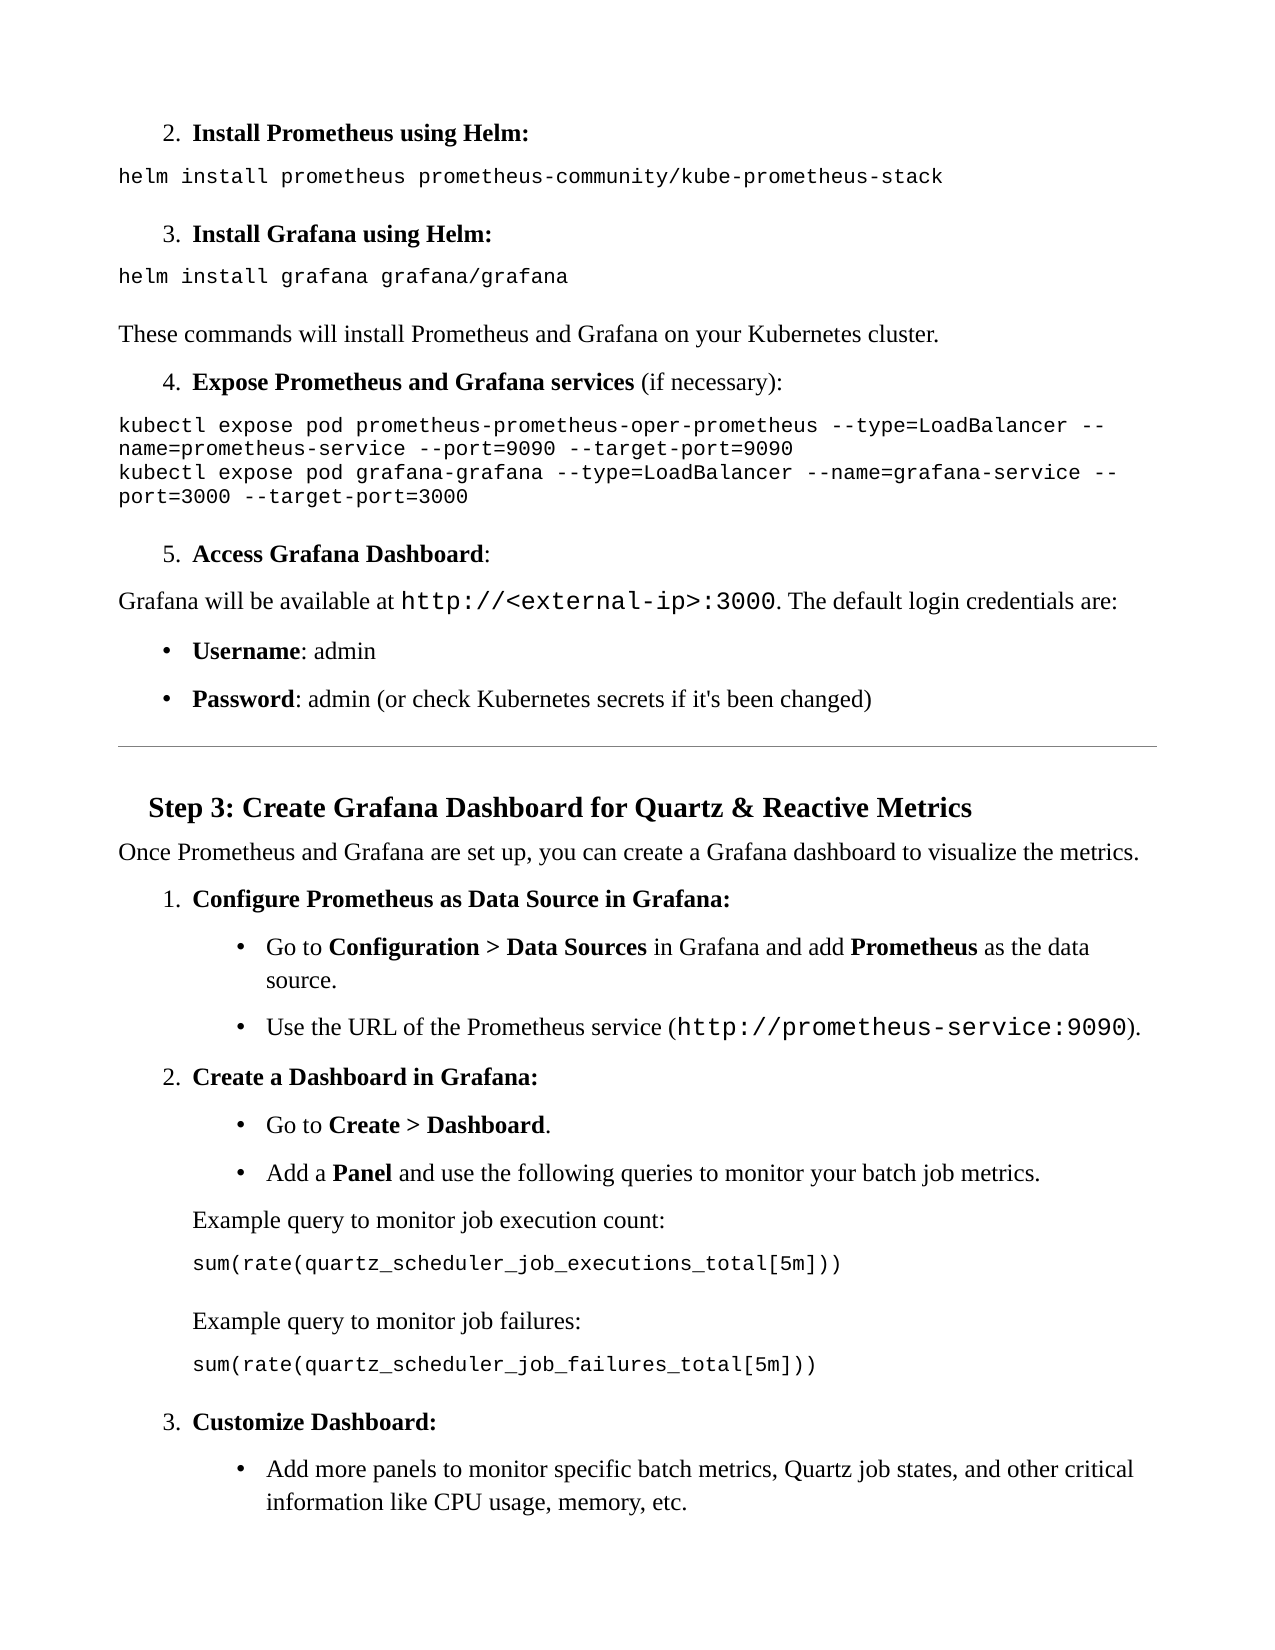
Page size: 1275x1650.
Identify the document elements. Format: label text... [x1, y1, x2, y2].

list Customize Dashboard: [162, 1407, 1157, 1435]
list Add more panels to monitor specific batch metrics, Quartz job states, and other critical information like CPU usage, memory, etc. [236, 1454, 1157, 1516]
list Example query to monitor job failures: [162, 1306, 1157, 1335]
list Go to Configuration > Data Sources in Grafana and add Prometheus as the data source. [236, 932, 1157, 993]
text helm install prometheus prometheus-community/kube-prometheus-stack [118, 166, 1157, 189]
list Password: admin (or check Kubernetes secrets if it's been changed) [162, 684, 1157, 713]
list Install Grafana using Helm: [162, 219, 1157, 248]
list sum(rate(quartz_scheduler_job_executions_total[5m])) [162, 1253, 1157, 1276]
list Example query to monitor job execution count: [162, 1205, 1157, 1234]
list Expose Prometheus and Grafana services (if necessary): [162, 367, 1157, 396]
subtitle ✅ Step 3: Create Grafana Dashboard for Quartz & Reactive Metrics [118, 791, 1157, 824]
text kubectl expose pod grafana-grafana --type=LoadBalancer --name=grafana-service --port=3000 --target-port=3000 [118, 462, 1157, 509]
text These commands will install Prometheus and Grafana on your Kubernetes cluster. [118, 319, 1157, 348]
text Once Prometheus and Grafana are set up, you can create a Grafana dashboard to visualize the metrics. [118, 837, 1157, 865]
list Access Grafana Dashboard: [162, 539, 1157, 568]
list Go to Create > Dashboard. [236, 1110, 1157, 1139]
list Create a Dashboard in Grafana: [162, 1062, 1157, 1091]
list Use the URL of the Prometheus service (http://prometheus-service:9090). [236, 1012, 1157, 1043]
list Add a Panel and use the following queries to monitor your batch job metrics. [236, 1158, 1157, 1186]
list Username: admin [162, 636, 1157, 665]
list Configure Prometheus as Data Source in Grafana: [162, 884, 1157, 913]
text helm install grafana grafana/grafana [118, 266, 1157, 290]
text kubectl expose pod prometheus-prometheus-oper-prometheus --type=LoadBalancer --name=prometheus-service --port=9090 --target-port=9090 [118, 415, 1157, 462]
list Install Prometheus using Helm: [162, 118, 1157, 147]
text Grafana will be available at http://<external-ip>:3000. The default login credentials are: [118, 586, 1157, 617]
list sum(rate(quartz_scheduler_job_failures_total[5m])) [162, 1353, 1157, 1377]
